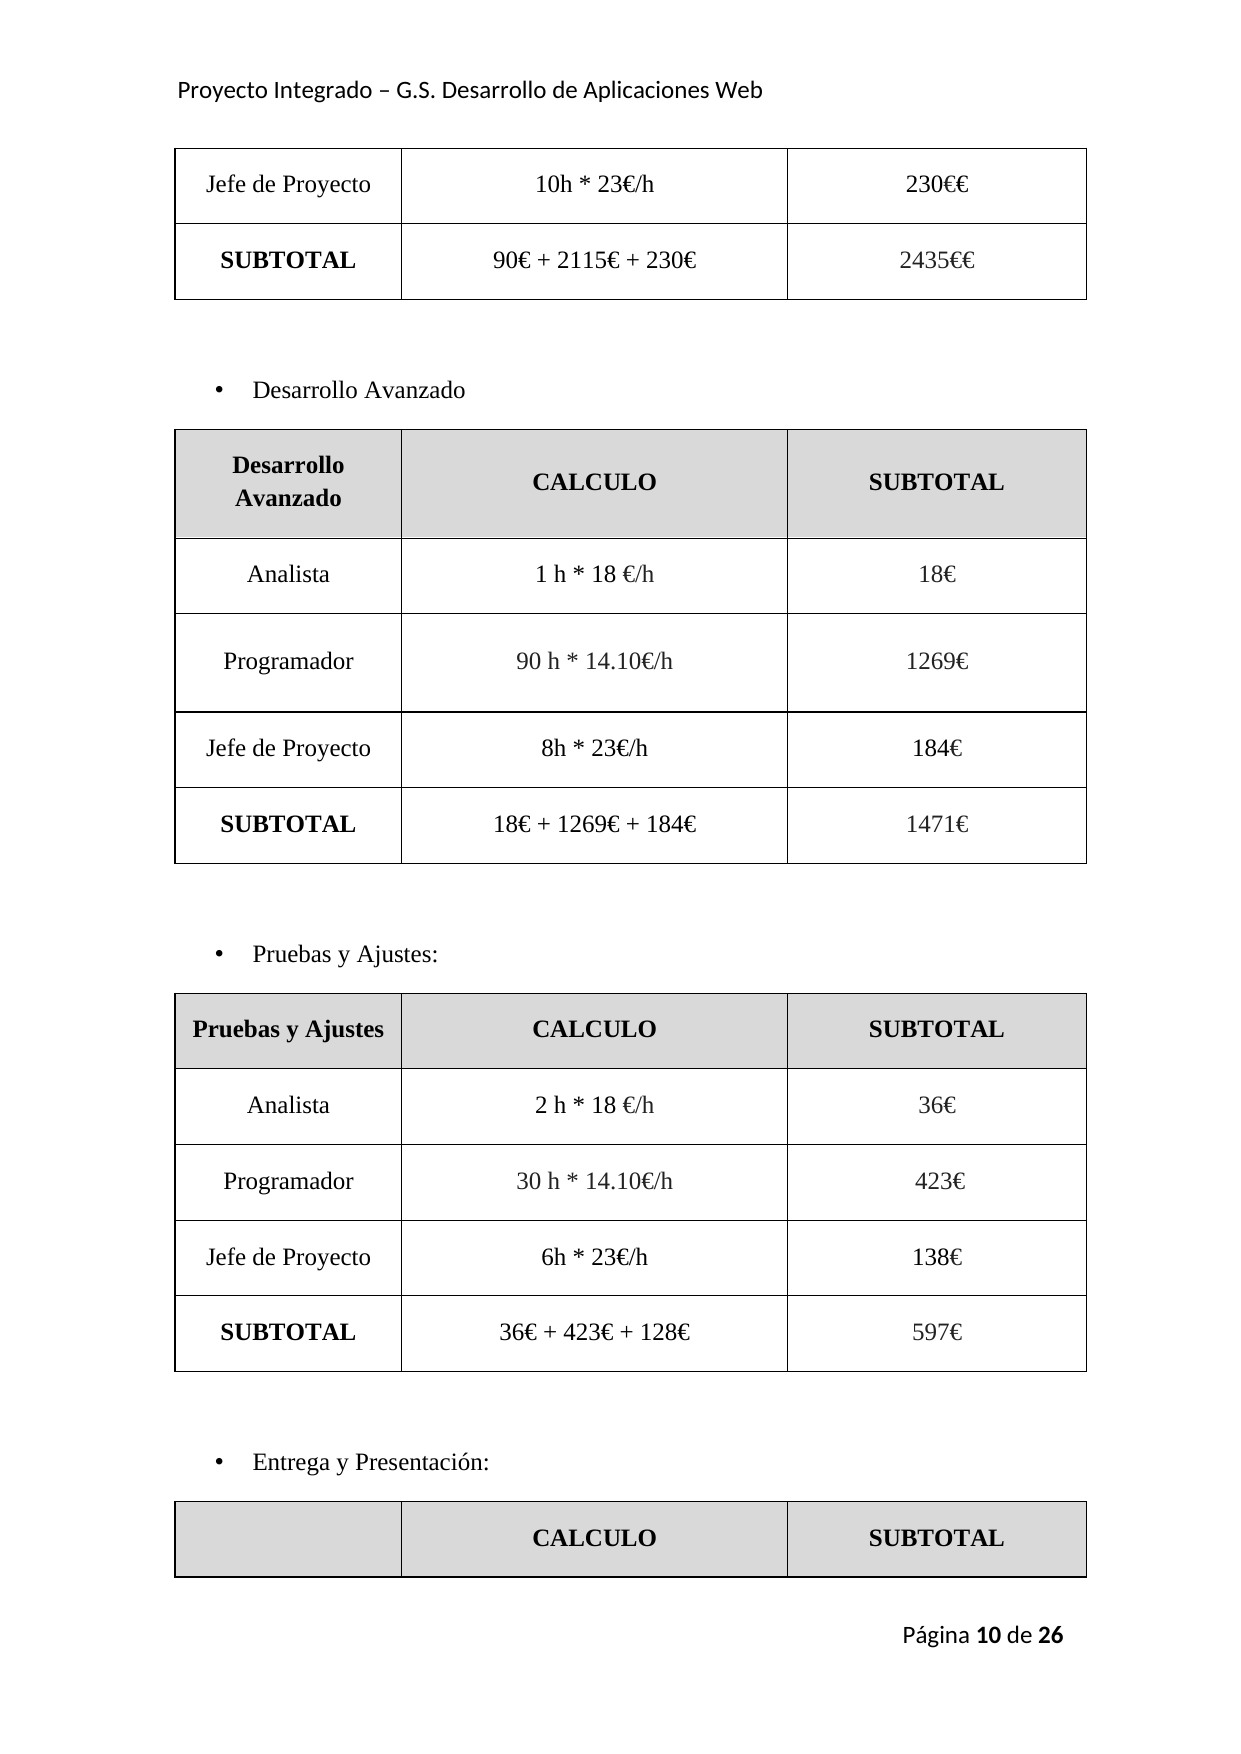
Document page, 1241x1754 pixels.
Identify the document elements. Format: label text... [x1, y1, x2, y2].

table_cell Programador [176, 1145, 401, 1220]
table_header Pruebas y Ajustes [176, 994, 401, 1068]
table_cell 30 h * 14.10€/h [402, 1145, 787, 1220]
list Desarrollo Avanzado [215, 375, 1063, 403]
table_header CALCULO [402, 994, 787, 1068]
table_cell 36€ + 423€ + 128€ [402, 1296, 787, 1371]
table_cell 6h * 23€/h [402, 1221, 787, 1295]
table_cell 1471€ [788, 788, 1086, 863]
table_cell 423€ [788, 1145, 1086, 1220]
table_cell 2435€€ [788, 224, 1086, 299]
table_header CALCULO [402, 1502, 787, 1576]
table_cell 230€€ [788, 149, 1086, 223]
table_cell Jefe de Proyecto [176, 1221, 401, 1295]
table_cell 138€ [788, 1221, 1086, 1295]
table_cell 18€ + 1269€ + 184€ [402, 788, 787, 863]
table_cell 90 h * 14.10€/h [402, 614, 787, 711]
table_cell SUBTOTAL [176, 788, 401, 863]
table_header [176, 1502, 401, 1576]
table_header CALCULO [402, 430, 787, 537]
table_header SUBTOTAL [788, 1502, 1086, 1576]
table_cell 184€ [788, 713, 1086, 787]
table_cell 36€ [788, 1069, 1086, 1144]
table_cell 10h * 23€/h [402, 149, 787, 223]
table_cell 8h * 23€/h [402, 713, 787, 787]
table_cell SUBTOTAL [176, 1296, 401, 1371]
list Pruebas y Ajustes: [215, 939, 1063, 967]
table_cell 18€ [788, 539, 1086, 613]
table_cell Analista [176, 1069, 401, 1144]
table_header SUBTOTAL [788, 430, 1086, 537]
table_header Desarrollo Avanzado [176, 430, 401, 537]
table_cell Jefe de Proyecto [176, 149, 401, 223]
table_cell Analista [176, 539, 401, 613]
table_cell 597€ [788, 1296, 1086, 1371]
table_cell 2 h * 18 €/h [402, 1069, 787, 1144]
table_cell SUBTOTAL [176, 224, 401, 299]
table_header SUBTOTAL [788, 994, 1086, 1068]
list Entrega y Presentación: [215, 1447, 1063, 1476]
table_cell 90€ + 2115€ + 230€ [402, 224, 787, 299]
table_cell 1269€ [788, 614, 1086, 711]
table_cell Jefe de Proyecto [176, 713, 401, 787]
table_cell 1 h * 18 €/h [402, 539, 787, 613]
table_cell Programador [176, 614, 401, 711]
